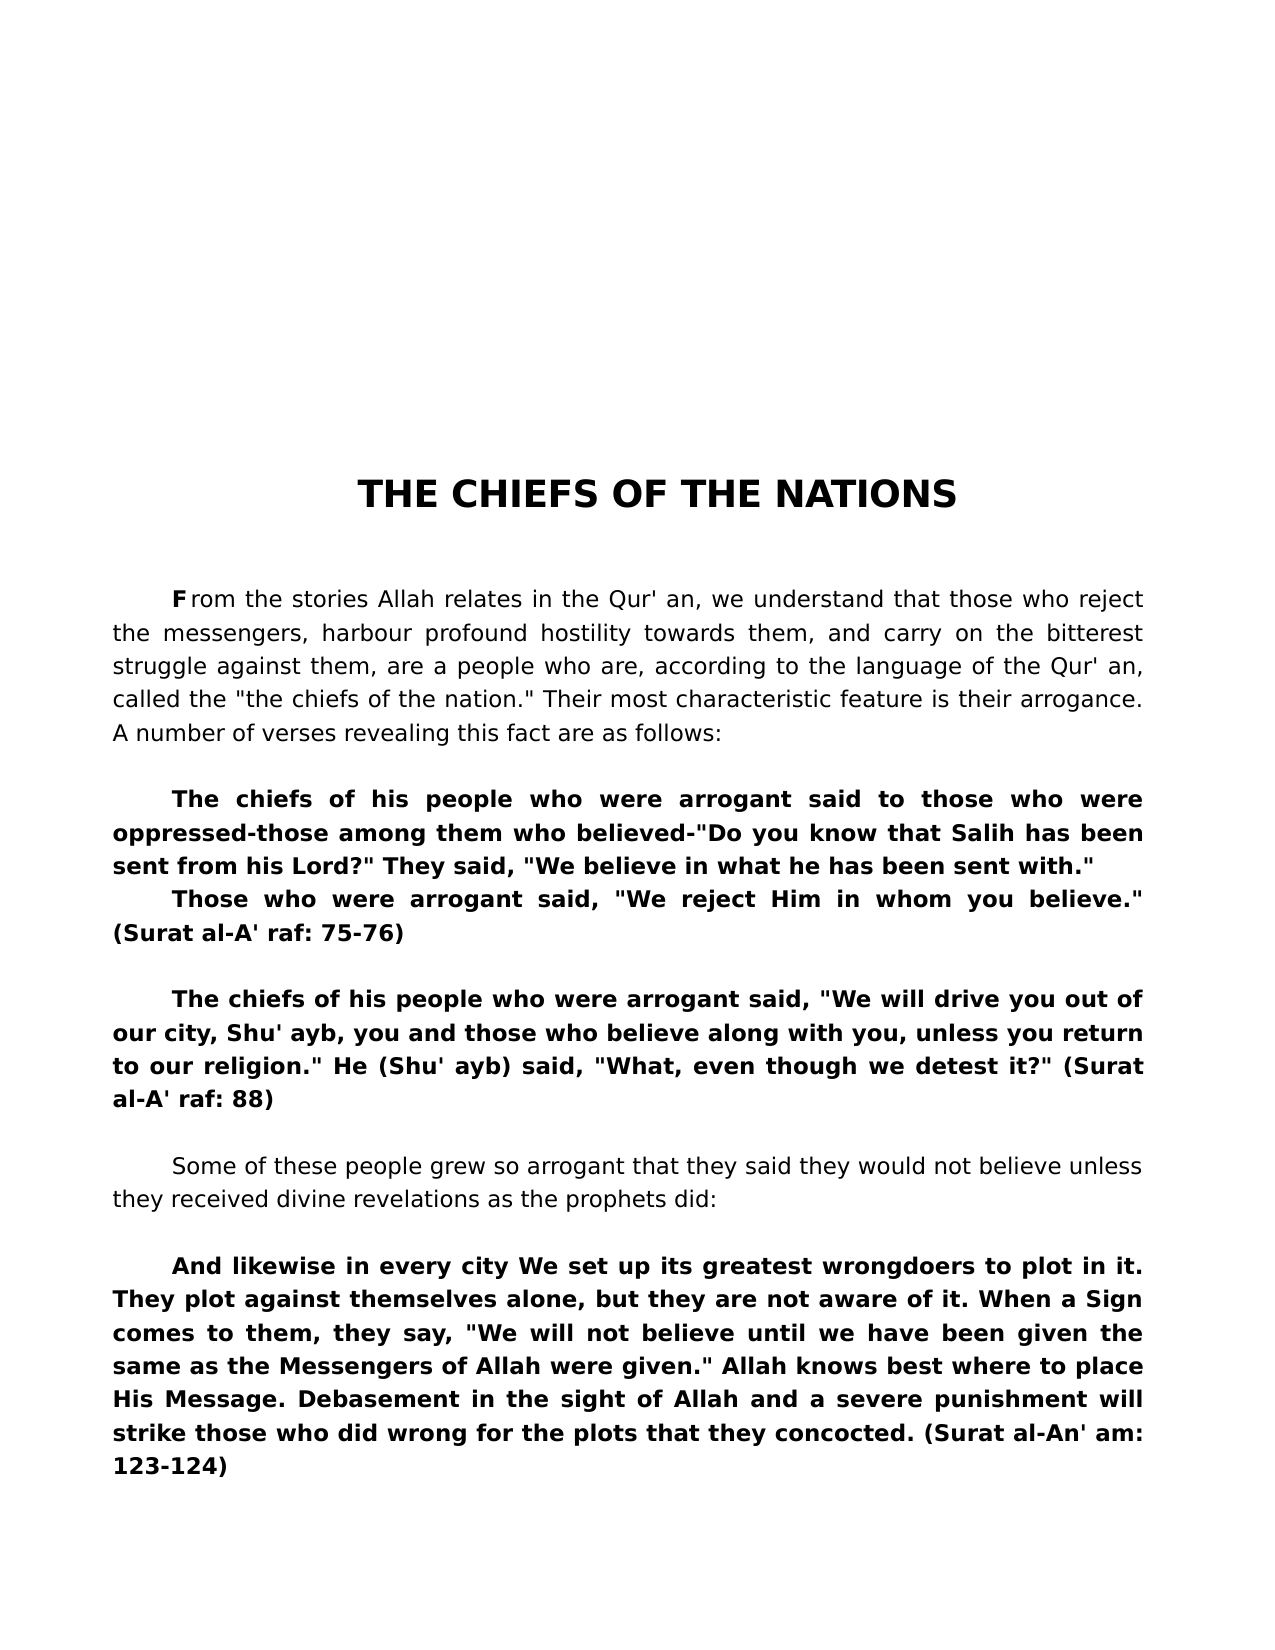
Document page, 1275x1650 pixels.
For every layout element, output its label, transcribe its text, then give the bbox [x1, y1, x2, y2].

text Those who were arrogant said, "We reject Him in whom you believe." (Surat al-A' raf: 75-76) [112, 881, 1145, 948]
text And likewise in every city We set up its greatest wrongdoers to plot in it. They plot against themselves alone, but they are not aware of it. When a Sign comes to them, they say, "We will not believe until we have been given the same as the Messengers of Allah were given." Allah knows best where to place His Message. Debasement in the sight of Allah and a severe punishment will strike those who did wrong for the plots that they concocted. (Surat al-An' am: 123-124) [112, 1248, 1145, 1481]
text THE CHIEFS OF THE NATIONS [112, 481, 1145, 514]
text From the stories Allah relates in the Qur' an, we understand that those who reject the messengers, harbour profound hostility towards them, and carry on the bitterest struggle against them, are a people who are, according to the language of the Qur' an, called the "the chiefs of the nation." Their most characteristic feature is their arrogance. A number of verses revealing this fact are as follows: [112, 581, 1145, 748]
text Some of these people grew so arrogant that they said they would not believe unless they received divine revelations as the prophets did: [112, 1148, 1145, 1214]
text The chiefs of his people who were arrogant said to those who were oppressed-those among them who believed-"Do you know that Salih has been sent from his Lord?" They said, "We believe in what he has been sent with." [112, 781, 1145, 881]
text The chiefs of his people who were arrogant said, "We will drive you out of our city, Shu' ayb, you and those who believe along with you, unless you return to our religion." He (Shu' ayb) said, "What, even though we detest it?" (Surat al-A' raf: 88) [112, 981, 1145, 1114]
